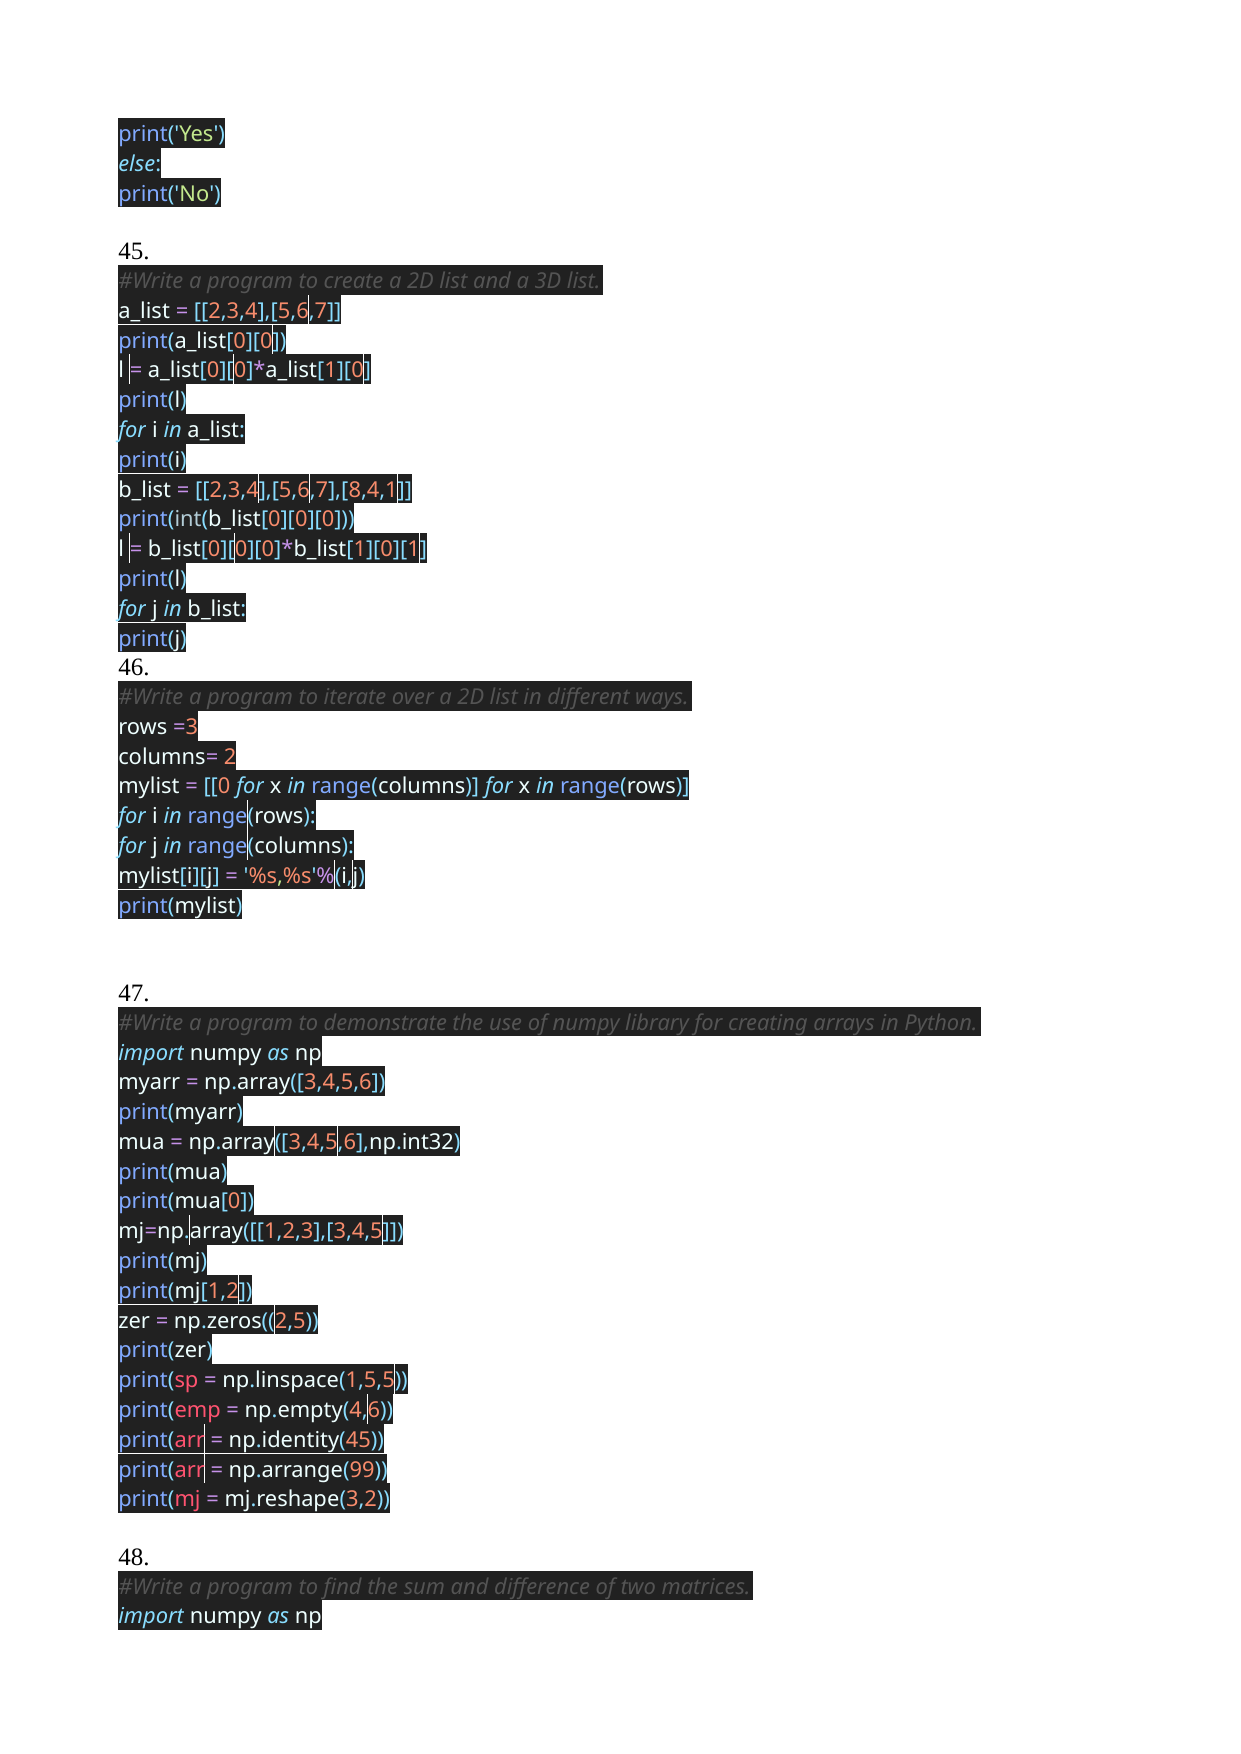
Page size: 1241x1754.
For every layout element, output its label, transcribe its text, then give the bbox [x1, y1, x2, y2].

text 46. [118, 652, 1122, 681]
text mua = np.array([3,4,5,6],np.int32) [118, 1126, 1122, 1156]
text 47. [118, 978, 1122, 1007]
text print(int(b_list[0][0][0])) [118, 503, 1122, 533]
text else: [118, 148, 1122, 178]
text columns= 2 [118, 741, 1122, 770]
text for i in a_list: [118, 414, 1122, 444]
text print(arr = np.arrange(99)) [118, 1453, 1122, 1483]
text print('Yes') [118, 118, 1122, 148]
text import numpy as np [118, 1600, 1122, 1630]
text a_list = [[2,3,4],[5,6,7]] [118, 295, 1122, 324]
text for j in range(columns): [118, 830, 1122, 860]
text mylist[i][j] = '%s,%s'%(i,j) [118, 860, 1122, 889]
text b_list = [[2,3,4],[5,6,7],[8,4,1]] [118, 473, 1122, 503]
text for i in range(rows): [118, 800, 1122, 830]
text print(l) [118, 384, 1122, 414]
text print(mua) [118, 1156, 1122, 1185]
text #Write a program to demonstrate the use of numpy library for creating arrays in Python. [118, 1007, 1122, 1036]
text rows =3 [118, 711, 1122, 741]
text for j in b_list: [118, 593, 1122, 622]
text #Write a program to iterate over a 2D list in different ways. [118, 681, 1122, 711]
text print('No') [118, 178, 1122, 207]
text print(myarr) [118, 1096, 1122, 1126]
text mj=np.array([[1,2,3],[3,4,5]]) [118, 1215, 1122, 1245]
text import numpy as np [118, 1036, 1122, 1066]
text print(mylist) [118, 889, 1122, 919]
text print(i) [118, 444, 1122, 473]
text #Write a program to find the sum and difference of two matrices. [118, 1571, 1122, 1600]
text print(j) [118, 622, 1122, 652]
text print(zer) [118, 1334, 1122, 1364]
text print(mj[1,2]) [118, 1275, 1122, 1304]
text #Write a program to create a 2D list and a 3D list. [118, 265, 1122, 295]
text l = b_list[0][0][0]*b_list[1][0][1] [118, 533, 1122, 563]
text print(mj) [118, 1245, 1122, 1275]
text print(emp = np.empty(4,6)) [118, 1394, 1122, 1424]
text 48. [118, 1542, 1122, 1571]
text zer = np.zeros((2,5)) [118, 1304, 1122, 1334]
text 45. [118, 236, 1122, 265]
text print(mua[0]) [118, 1185, 1122, 1215]
text print(sp = np.linspace(1,5,5)) [118, 1364, 1122, 1394]
text mylist = [[0 for x in range(columns)] for x in range(rows)] [118, 770, 1122, 800]
text myarr = np.array([3,4,5,6]) [118, 1066, 1122, 1096]
text l = a_list[0][0]*a_list[1][0] [118, 354, 1122, 384]
text print(l) [118, 563, 1122, 593]
text print(mj = mj.reshape(3,2)) [118, 1483, 1122, 1513]
text print(a_list[0][0]) [118, 324, 1122, 354]
text print(arr = np.identity(45)) [118, 1424, 1122, 1453]
